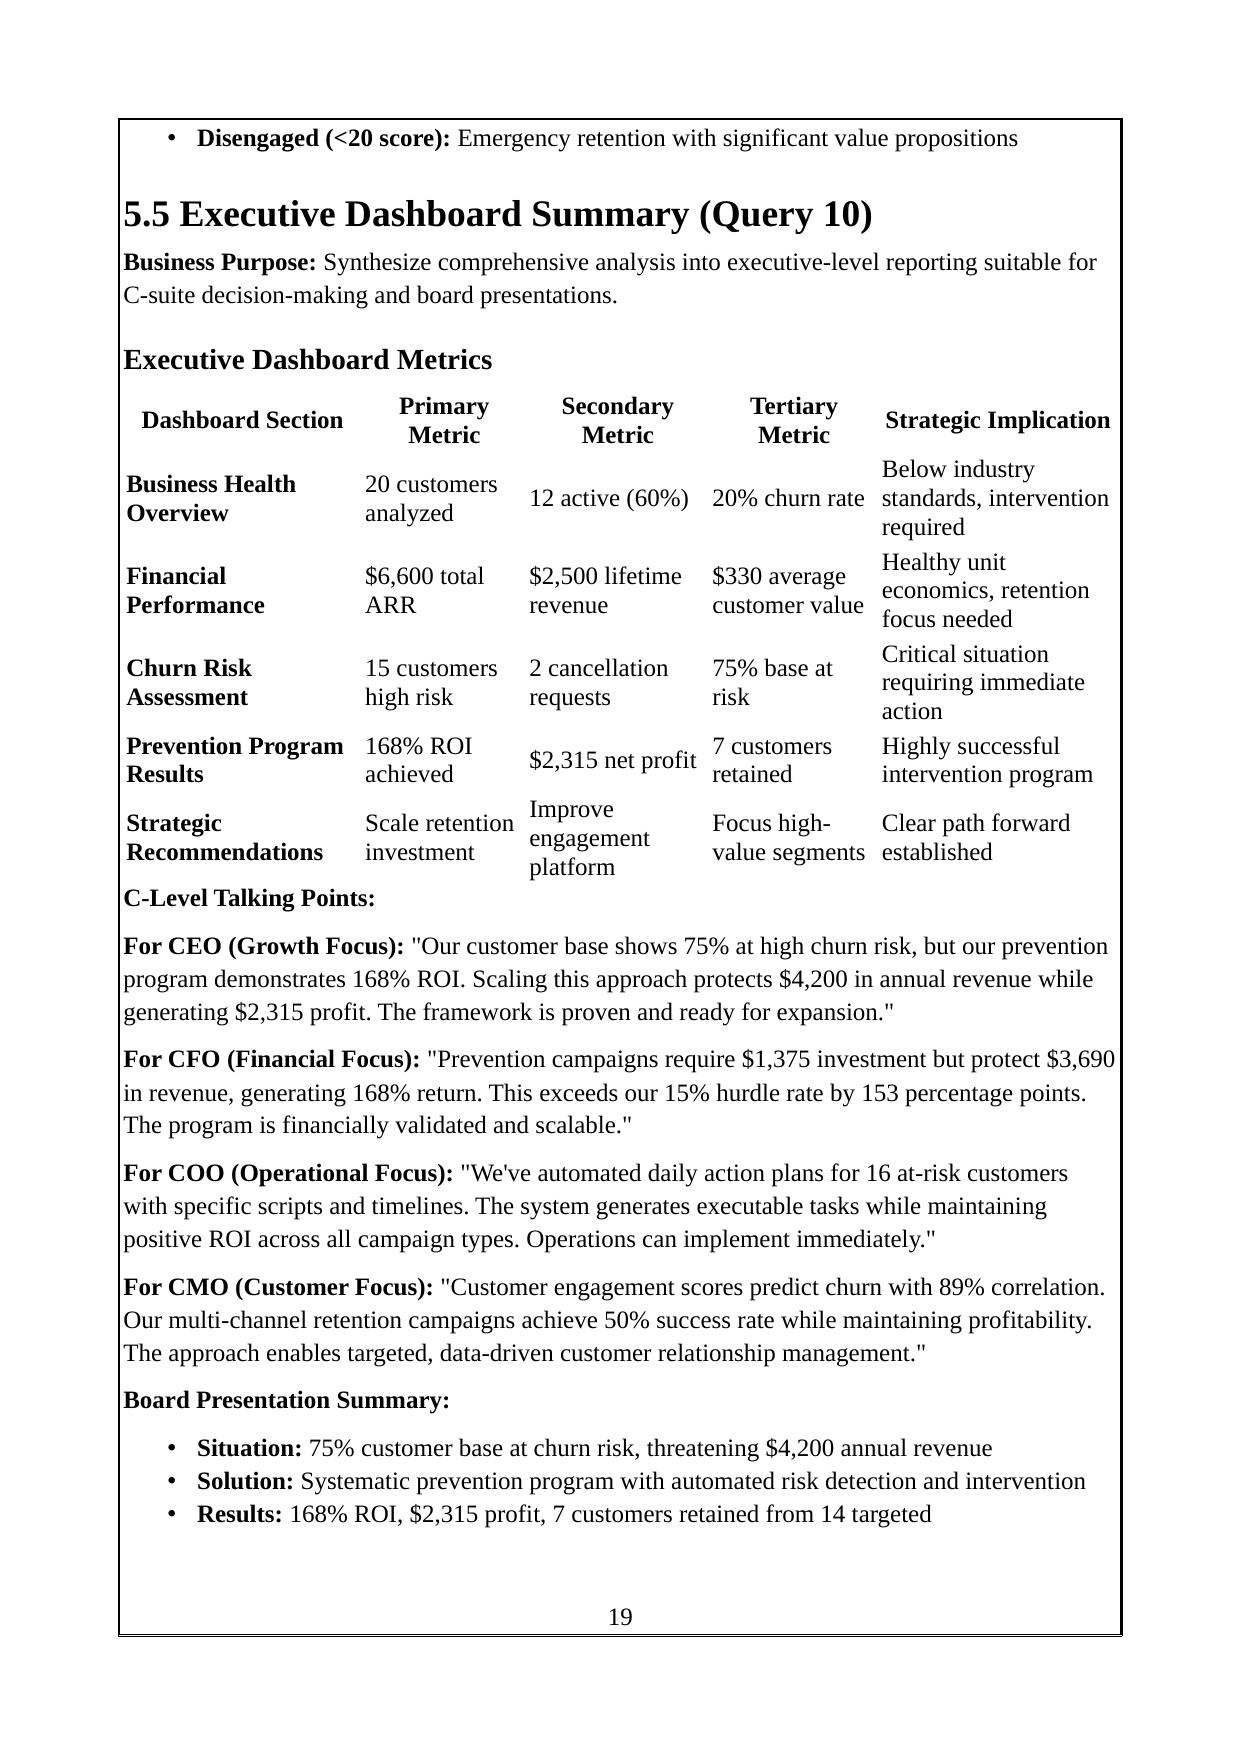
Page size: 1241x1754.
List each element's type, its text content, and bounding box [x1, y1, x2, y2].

text Business Purpose: Synthesize comprehensive analysis into executive-level reporting suitable for C-suite decision-making and board presentations. [123, 247, 1117, 309]
table_cell Critical situation requiring immediate action [879, 636, 1117, 728]
table_header Dashboard Section [123, 388, 362, 452]
table_cell Financial Performance [123, 544, 362, 636]
table_header Tertiary Metric [709, 388, 879, 452]
subtitle 5.5 Executive Dashboard Summary (Query 10) [123, 191, 1117, 234]
table_cell Below industry standards, intervention required [879, 452, 1117, 544]
table_cell Business Health Overview [123, 452, 362, 544]
text Board Presentation Summary: [123, 1386, 1117, 1414]
table_cell Clear path forward established [879, 791, 1117, 883]
table_cell Churn Risk Assessment [123, 636, 362, 728]
table_cell $2,315 net profit [526, 728, 709, 791]
text For CMO (Customer Focus): "Customer engagement scores predict churn with 89% correlation. Our multi-channel retention campaigns achieve 50% success rate while maintaining profitability. The approach enables targeted, data-driven customer relationship management." [123, 1272, 1117, 1367]
table_cell $6,600 total ARR [362, 544, 526, 636]
table_cell Scale retention investment [362, 791, 526, 883]
table_cell Focus high-value segments [709, 791, 879, 883]
table_cell Strategic Recommendations [123, 791, 362, 883]
list Results: 168% ROI, $2,315 profit, 7 customers retained from 14 targeted [167, 1499, 1117, 1528]
table_cell $2,500 lifetime revenue [526, 544, 709, 636]
table_cell Prevention Program Results [123, 728, 362, 791]
table_header Primary Metric [362, 388, 526, 452]
list Solution: Systematic prevention program with automated risk detection and intervention [167, 1466, 1117, 1495]
text For CEO (Growth Focus): "Our customer base shows 75% at high churn risk, but our prevention program demonstrates 168% ROI. Scaling this approach protects $4,200 in annual revenue while generating $2,315 profit. The framework is proven and ready for expansion." [123, 931, 1117, 1026]
table_cell 12 active (60%) [526, 452, 709, 544]
table_cell Healthy unit economics, retention focus needed [879, 544, 1117, 636]
text For CFO (Financial Focus): "Prevention campaigns require $1,375 investment but protect $3,690 in revenue, generating 168% return. This exceeds our 15% hurdle rate by 153 percentage points. The program is financially validated and scalable." [123, 1044, 1117, 1139]
table_cell 168% ROI achieved [362, 728, 526, 791]
text For COO (Operational Focus): "We've automated daily action plans for 16 at-risk customers with specific scripts and timelines. The system generates executable tasks while maintaining positive ROI across all campaign types. Operations can implement immediately." [123, 1158, 1117, 1253]
table_header Secondary Metric [526, 388, 709, 452]
list Situation: 75% customer base at churn risk, threatening $4,200 annual revenue [167, 1433, 1117, 1462]
table_cell 15 customers high risk [362, 636, 526, 728]
table_cell 20 customers analyzed [362, 452, 526, 544]
table_cell 20% churn rate [709, 452, 879, 544]
table_header Strategic Implication [879, 388, 1117, 452]
table_cell 75% base at risk [709, 636, 879, 728]
table_cell Improve engagement platform [526, 791, 709, 883]
table_cell 7 customers retained [709, 728, 879, 791]
table_cell 2 cancellation requests [526, 636, 709, 728]
subtitle Executive Dashboard Metrics [123, 342, 1117, 376]
table_cell Highly successful intervention program [879, 728, 1117, 791]
text C-Level Talking Points: [123, 883, 1117, 912]
table_cell $330 average customer value [709, 544, 879, 636]
list Disengaged (<20 score): Emergency retention with significant value propositions [167, 123, 1117, 152]
